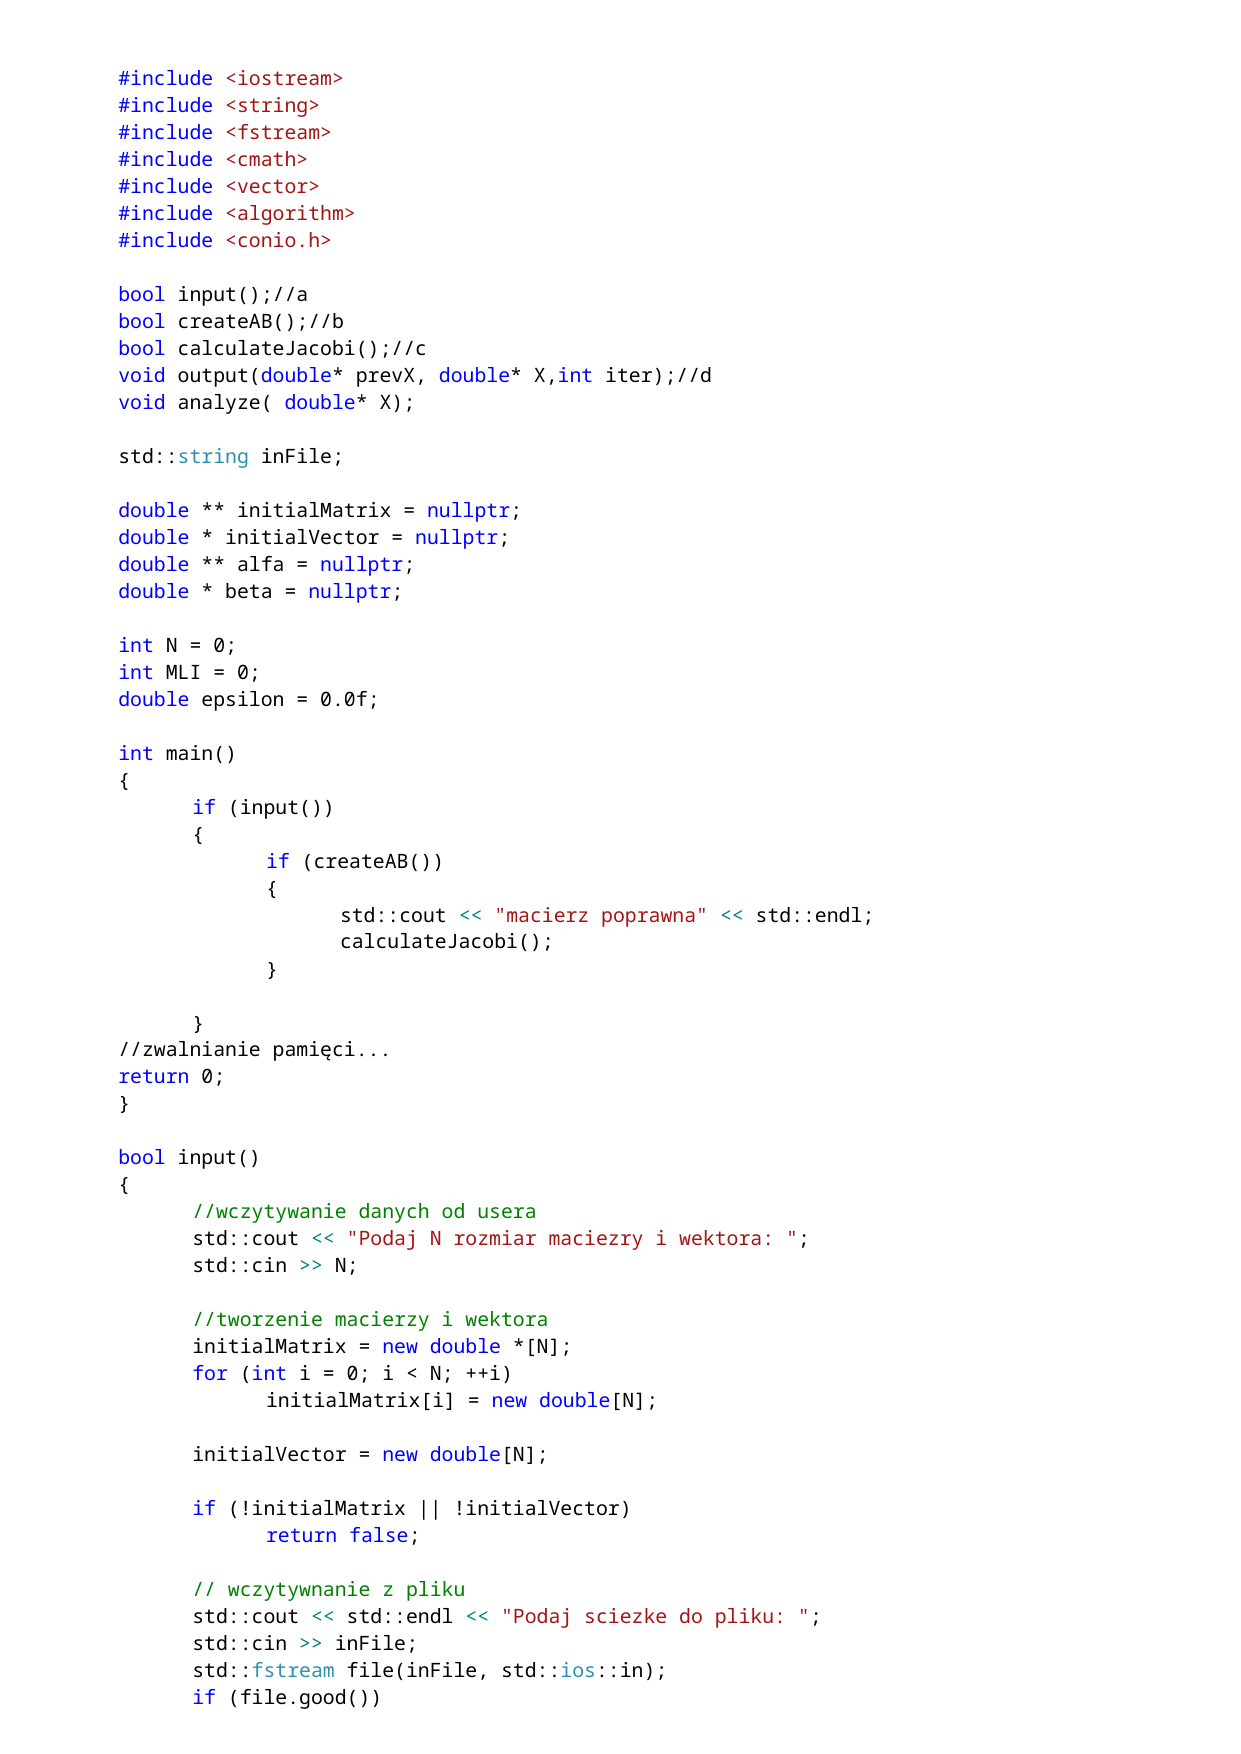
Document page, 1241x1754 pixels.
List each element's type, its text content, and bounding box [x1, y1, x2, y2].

text std::fstream file(inFile, std::ios::in); [118, 1656, 1122, 1683]
text #include <algorithm> [118, 199, 1122, 226]
text calculateJacobi(); [118, 928, 1122, 955]
text #include <cmath> [118, 145, 1122, 172]
text void analyze( double* X); [118, 388, 1122, 415]
text return 0; [118, 1063, 1122, 1090]
text #include <vector> [118, 172, 1122, 199]
text bool createAB();//b [118, 307, 1122, 334]
text bool input();//a [118, 280, 1122, 307]
text //zwalnianie pamięci... [118, 1036, 1122, 1063]
text { [118, 766, 1122, 793]
text bool input() [118, 1144, 1122, 1171]
text //wczytywanie danych od usera [118, 1198, 1122, 1224]
text if (!initialMatrix || !initialVector) [118, 1494, 1122, 1521]
text int main() [118, 739, 1122, 766]
text #include <fstream> [118, 118, 1122, 145]
text initialMatrix = new double *[N]; [118, 1332, 1122, 1359]
text { [118, 874, 1122, 901]
text } [118, 1090, 1122, 1117]
text double ** initialMatrix = nullptr; [118, 496, 1122, 523]
text double * initialVector = nullptr; [118, 523, 1122, 550]
text double ** alfa = nullptr; [118, 550, 1122, 577]
text if (file.good()) [118, 1683, 1122, 1710]
text #include <string> [118, 91, 1122, 118]
text if (createAB()) [118, 847, 1122, 874]
text //tworzenie macierzy i wektora [118, 1306, 1122, 1332]
text std::string inFile; [118, 442, 1122, 469]
text std::cout << "Podaj N rozmiar maciezry i wektora: "; [118, 1224, 1122, 1252]
text } [118, 955, 1122, 982]
text double epsilon = 0.0f; [118, 685, 1122, 712]
text bool calculateJacobi();//c [118, 334, 1122, 361]
text { [118, 820, 1122, 847]
text std::cout << "macierz poprawna" << std::endl; [118, 901, 1122, 928]
text return false; [118, 1521, 1122, 1548]
text std::cout << std::endl << "Podaj sciezke do pliku: "; [118, 1602, 1122, 1629]
text std::cin >> inFile; [118, 1629, 1122, 1656]
text for (int i = 0; i < N; ++i) [118, 1359, 1122, 1386]
text double * beta = nullptr; [118, 577, 1122, 604]
text } [118, 1009, 1122, 1036]
text void output(double* prevX, double* X,int iter);//d [118, 361, 1122, 388]
text if (input()) [118, 793, 1122, 820]
text initialVector = new double[N]; [118, 1440, 1122, 1467]
text { [118, 1171, 1122, 1198]
text // wczytywnanie z pliku [118, 1575, 1122, 1602]
text #include <conio.h> [118, 226, 1122, 253]
text #include <iostream> [118, 64, 1122, 91]
text int N = 0; [118, 631, 1122, 658]
text int MLI = 0; [118, 658, 1122, 685]
text initialMatrix[i] = new double[N]; [118, 1386, 1122, 1413]
text std::cin >> N; [118, 1252, 1122, 1278]
